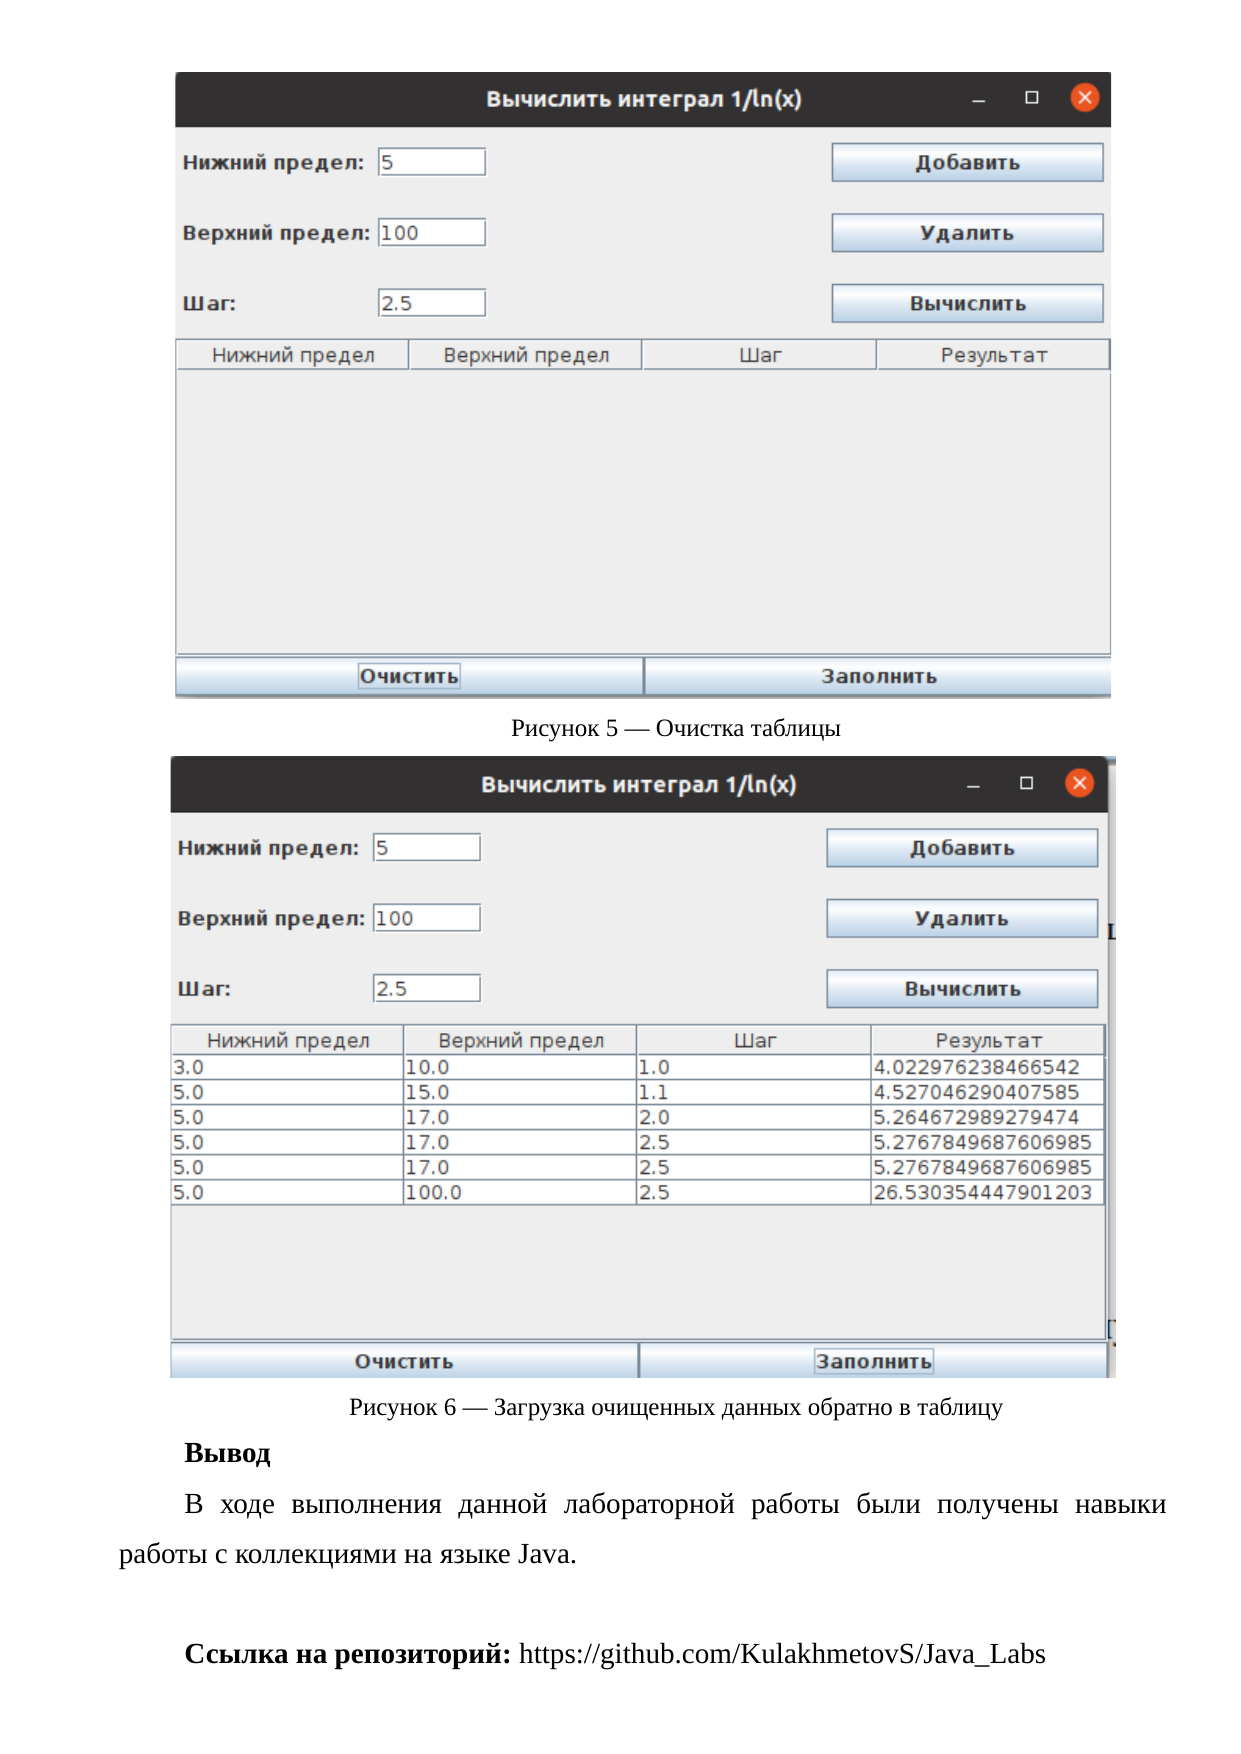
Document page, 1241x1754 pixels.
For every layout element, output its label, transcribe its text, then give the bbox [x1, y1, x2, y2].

text Ссылка на репозиторий: https://github.com/KulakhmetovS/Java_Labs [118, 1637, 1168, 1670]
text В ходе выполнения данной лабораторной работы были получены навыки работы с коллекциями на языке Java. [118, 1486, 1168, 1569]
text Вывод [118, 1435, 1168, 1469]
picture [175, 72, 1112, 699]
text Рисунок 5 — Очистка таблицы [118, 72, 1168, 742]
text Рисунок 6 — Загрузка очищенных данных обратно в таблицу [118, 756, 1168, 1421]
picture [170, 756, 1116, 1378]
